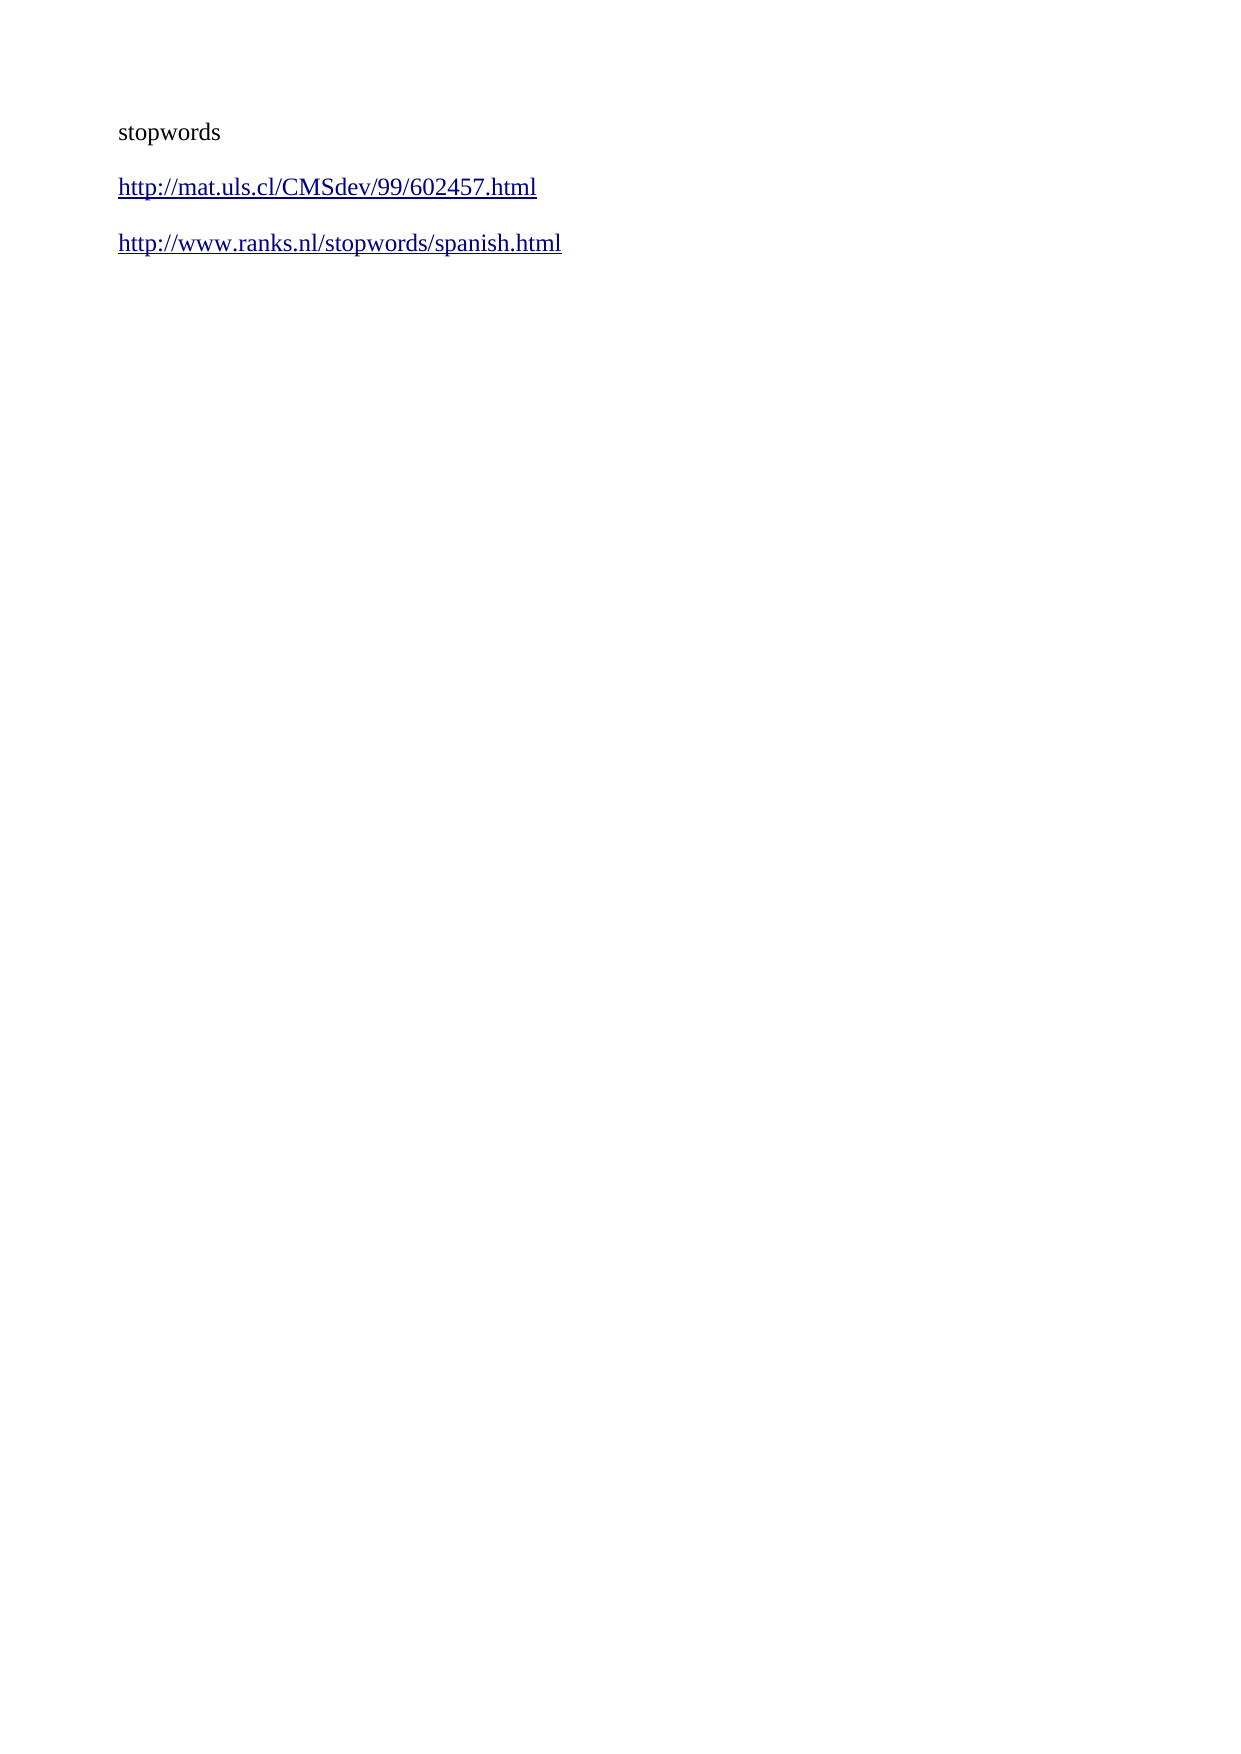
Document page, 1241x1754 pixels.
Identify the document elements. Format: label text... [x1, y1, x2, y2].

text http://mat.uls.cl/CMSdev/99/602457.html [118, 173, 1122, 201]
text stopwords [118, 118, 1122, 146]
text http://www.ranks.nl/stopwords/spanish.html [118, 229, 1122, 257]
